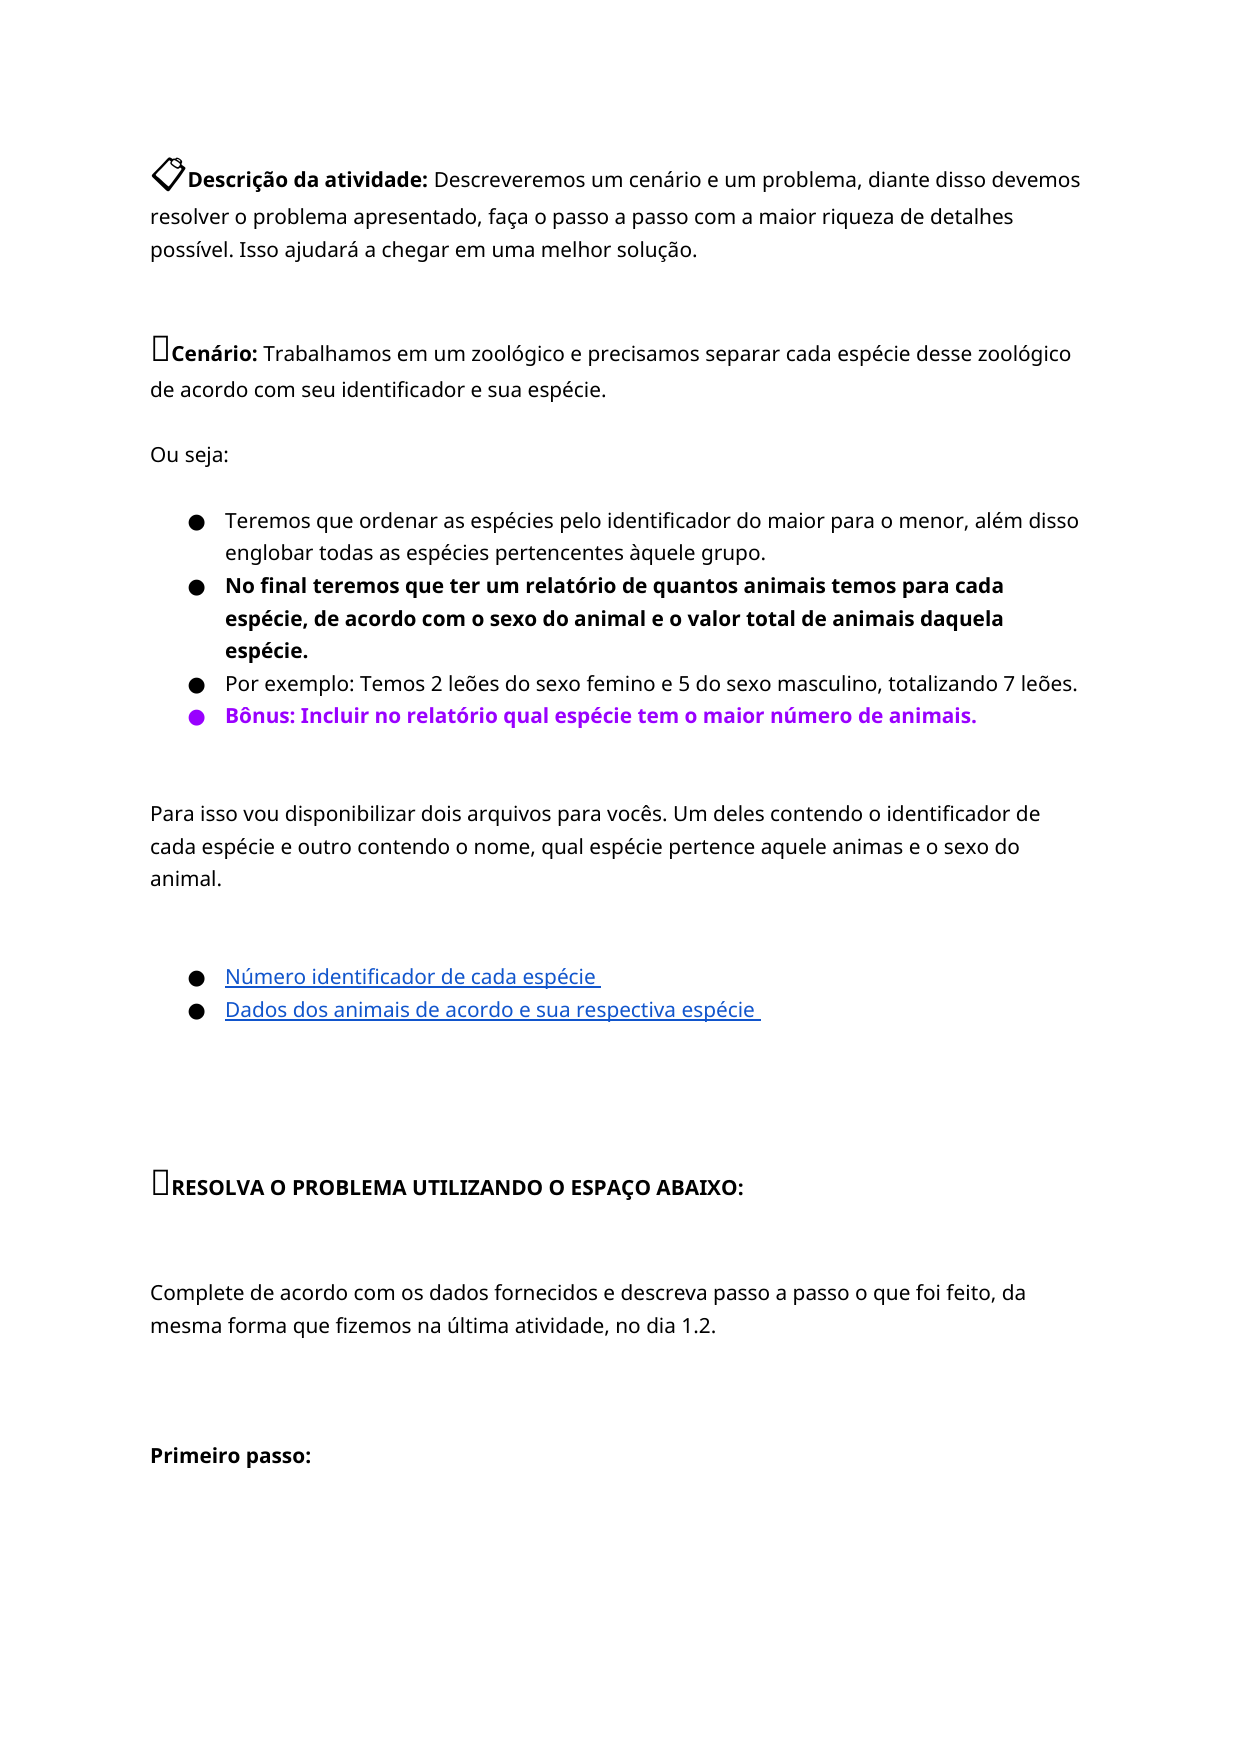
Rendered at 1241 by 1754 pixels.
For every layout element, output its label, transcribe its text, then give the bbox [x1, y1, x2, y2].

text Ou seja: [150, 441, 1090, 469]
text 🤠Cenário: Trabalhamos em um zoológico e precisamos separar cada espécie desse zoológico de acordo com seu identificador e sua espécie. [150, 323, 1090, 404]
text Para isso vou disponibilizar dois arquivos para vocês. Um deles contendo o identificador de cada espécie e outro contendo o nome, qual espécie pertence aquele animas e o sexo do animal. [150, 799, 1090, 893]
text Complete de acordo com os dados fornecidos e descreva passo a passo o que foi feito, da mesma forma que fizemos na última atividade, no dia 1.2. [150, 1278, 1090, 1339]
text 📋Descrição da atividade: Descreveremos um cenário e um problema, diante disso devemos resolver o problema apresentado, faça o passo a passo com a maior riqueza de detalhes possível. Isso ajudará a chegar em uma melhor solução. [150, 150, 1090, 263]
text 🧠RESOLVA O PROBLEMA UTILIZANDO O ESPAÇO ABAIXO: [150, 1158, 1090, 1206]
list Por exemplo: Temos 2 leões do sexo femino e 5 do sexo masculino, totalizando 7 leões. [187, 669, 1090, 697]
list Bônus: Incluir no relatório qual espécie tem o maior número de animais. [187, 701, 1090, 730]
text Primeiro passo: [150, 1442, 1090, 1470]
list Teremos que ordenar as espécies pelo identificador do maior para o menor, além disso englobar todas as espécies pertencentes àquele grupo. [187, 506, 1090, 567]
list No final teremos que ter um relatório de quantos animais temos para cada espécie, de acordo com o sexo do animal e o valor total de animais daquela espécie. [187, 571, 1090, 665]
list Número identificador de cada espécie [187, 962, 1090, 991]
list Dados dos animais de acordo e sua respectiva espécie [187, 995, 1090, 1023]
